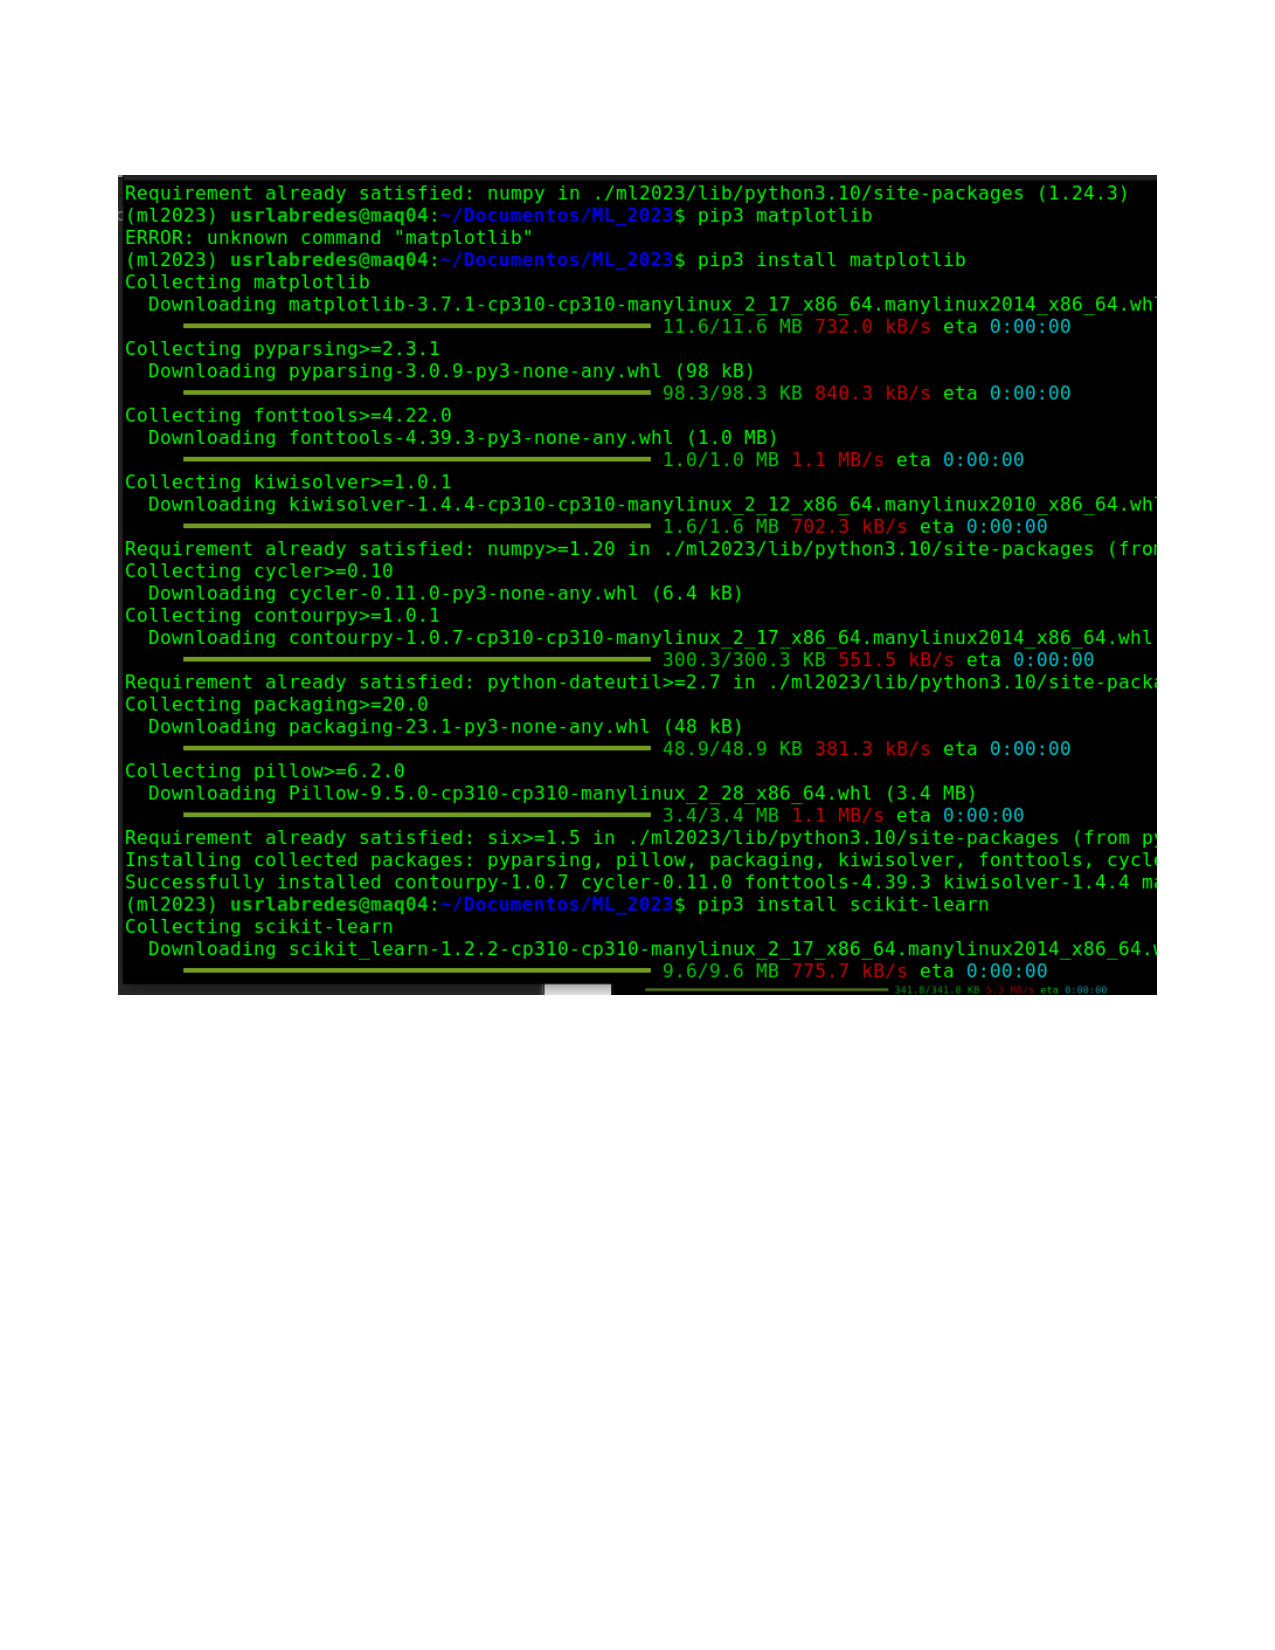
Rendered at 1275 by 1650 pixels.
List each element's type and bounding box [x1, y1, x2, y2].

picture [118, 175, 1157, 995]
